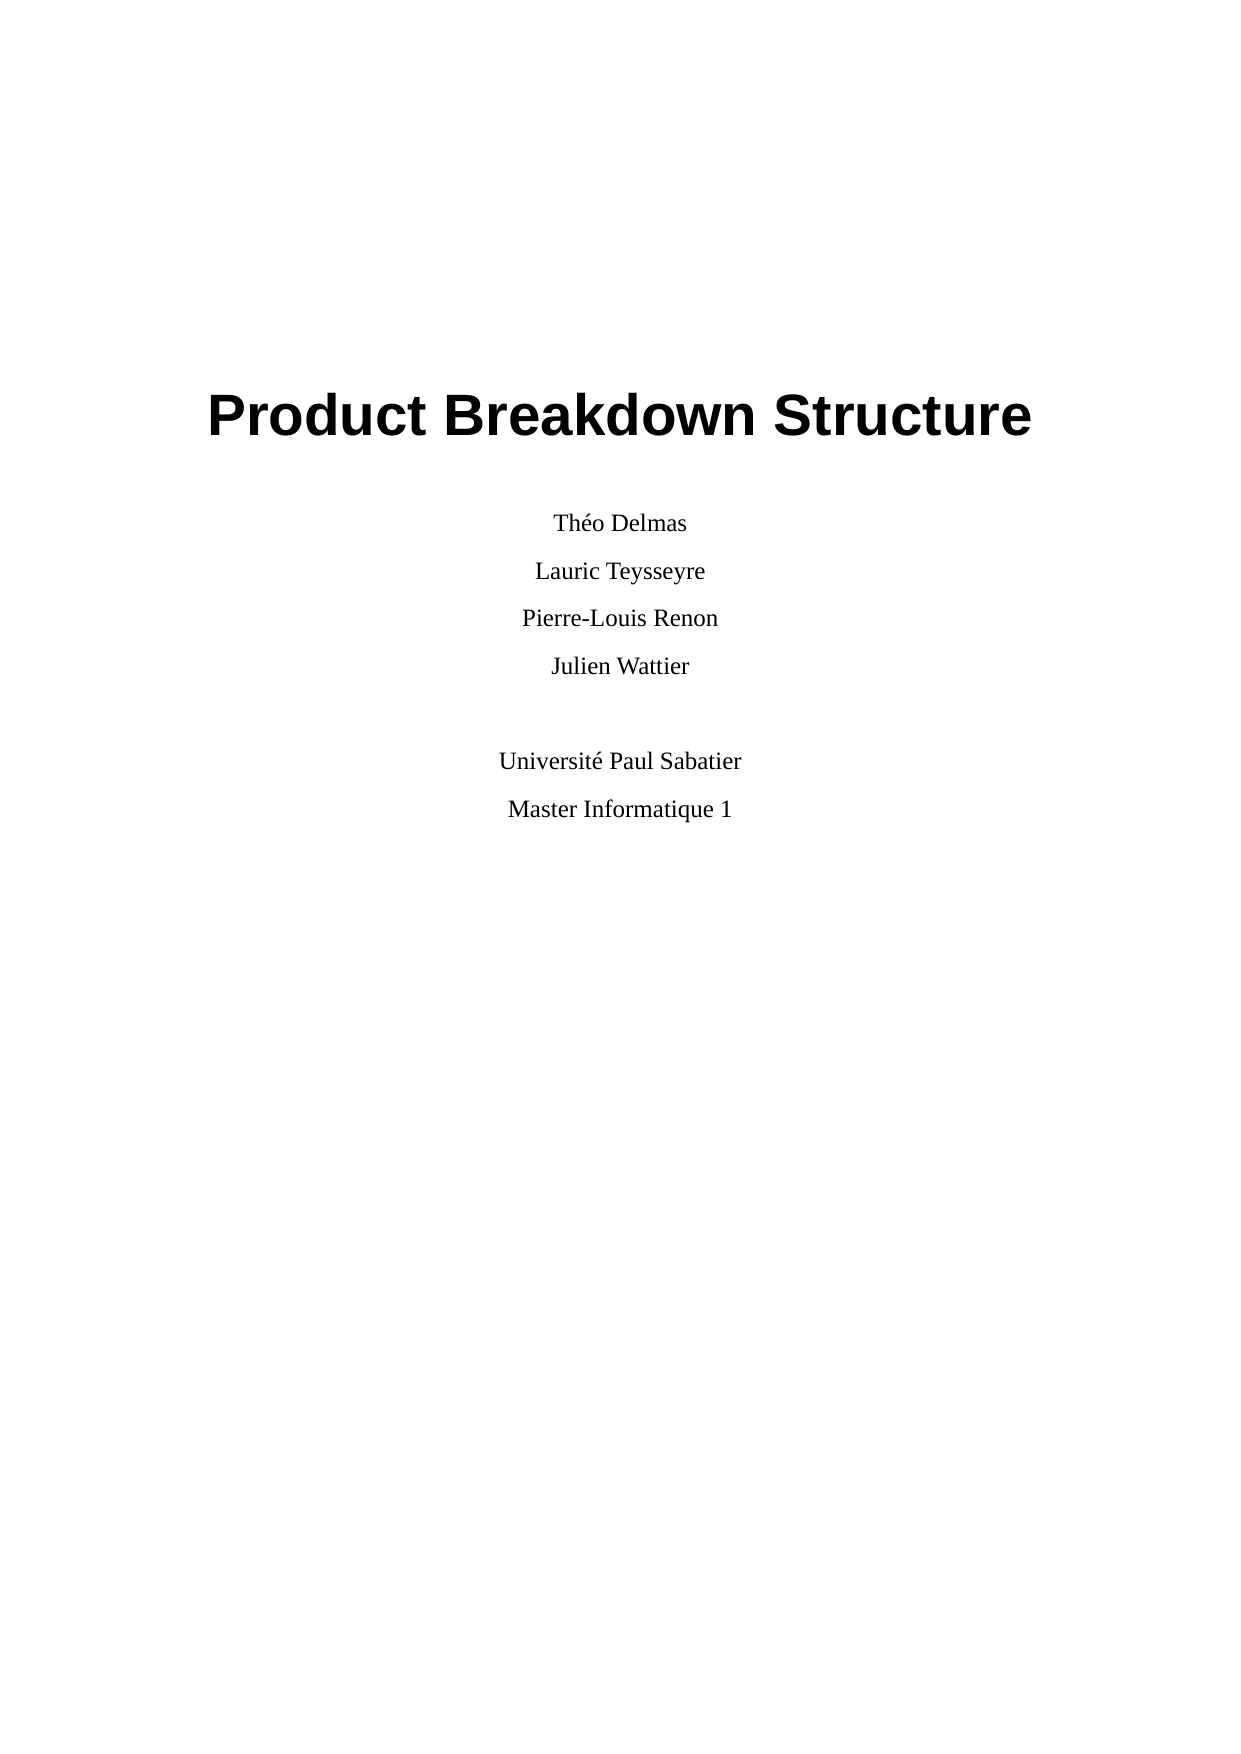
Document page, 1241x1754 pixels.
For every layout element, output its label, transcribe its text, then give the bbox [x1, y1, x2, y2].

text Master Informatique 1 [118, 794, 1122, 823]
text Théo Delmas [118, 508, 1122, 537]
text Université Paul Sabatier [118, 746, 1122, 775]
text Julien Wattier [118, 651, 1122, 680]
text Lauric Teysseyre [118, 556, 1122, 585]
title Product Breakdown Structure [118, 381, 1122, 448]
text Pierre-Louis Renon [118, 603, 1122, 632]
